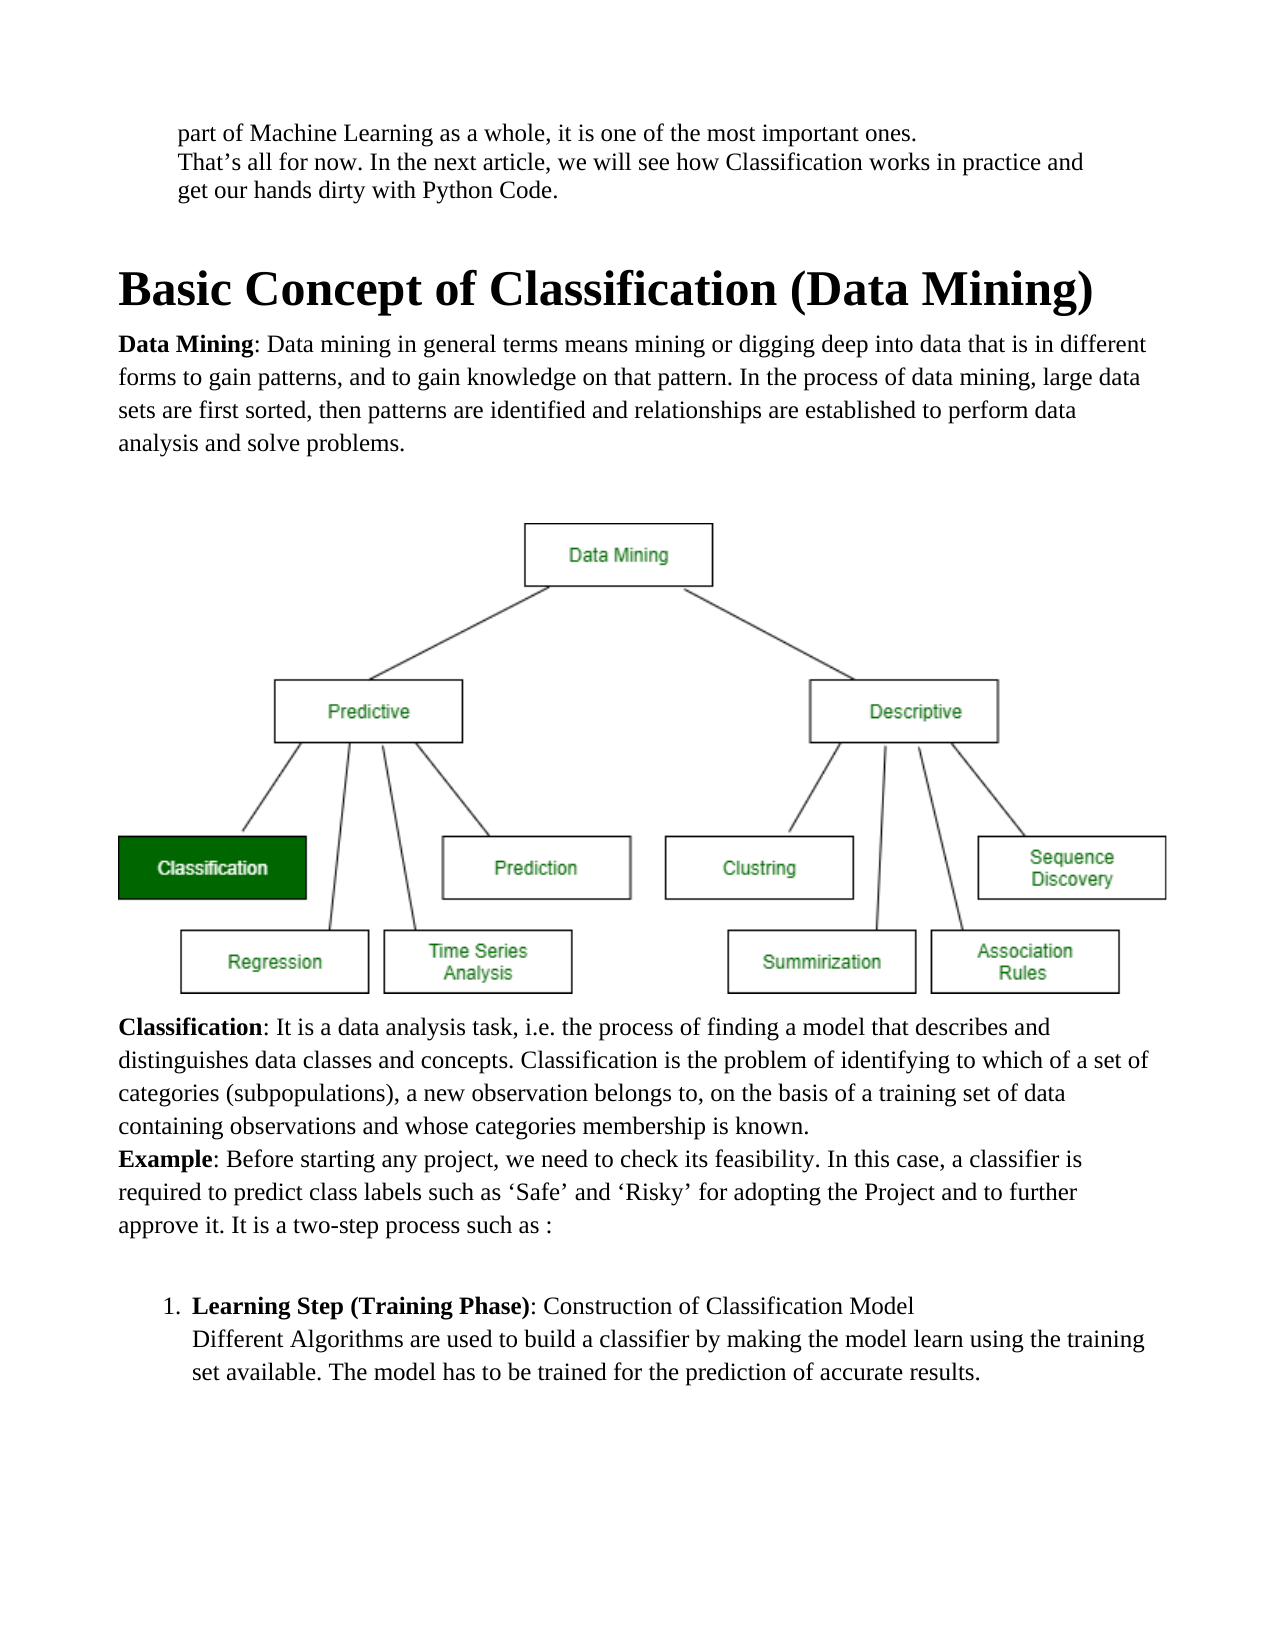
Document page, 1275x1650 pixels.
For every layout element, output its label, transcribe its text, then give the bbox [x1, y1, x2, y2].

text Data Mining: Data mining in general terms means mining or digging deep into data that is in different forms to gain patterns, and to gain knowledge on that pattern. In the process of data mining, large data sets are first sorted, then patterns are identified and relationships are established to perform data analysis and solve problems. [118, 329, 1157, 457]
text part of Machine Learning as a whole, it is one of the most important ones. That’s all for now. In the next article, we will see how Classification works in practice and get our hands dirty with Python Code. [177, 118, 1098, 204]
text Classification: It is a data analysis task, i.e. the process of finding a model that describes and distinguishes data classes and concepts. Classification is the problem of identifying to which of a set of categories (subpopulations), a new observation belongs to, on the basis of a training set of data containing observations and whose categories membership is known. Example: Before starting any project, we need to check its feasibility. In this case, a classifier is required to predict class labels such as ‘Safe’ and ‘Risky’ for adopting the Project and to further approve it. It is a two-step process such as : [118, 1012, 1157, 1272]
list Learning Step (Training Phase): Construction of Classification Model Different Algorithms are used to build a classifier by making the model learn using the training set available. The model has to be trained for the prediction of accurate results. [162, 1291, 1157, 1386]
picture [118, 523, 1167, 994]
subtitle Basic Concept of Classification (Data Mining) [118, 259, 1157, 316]
